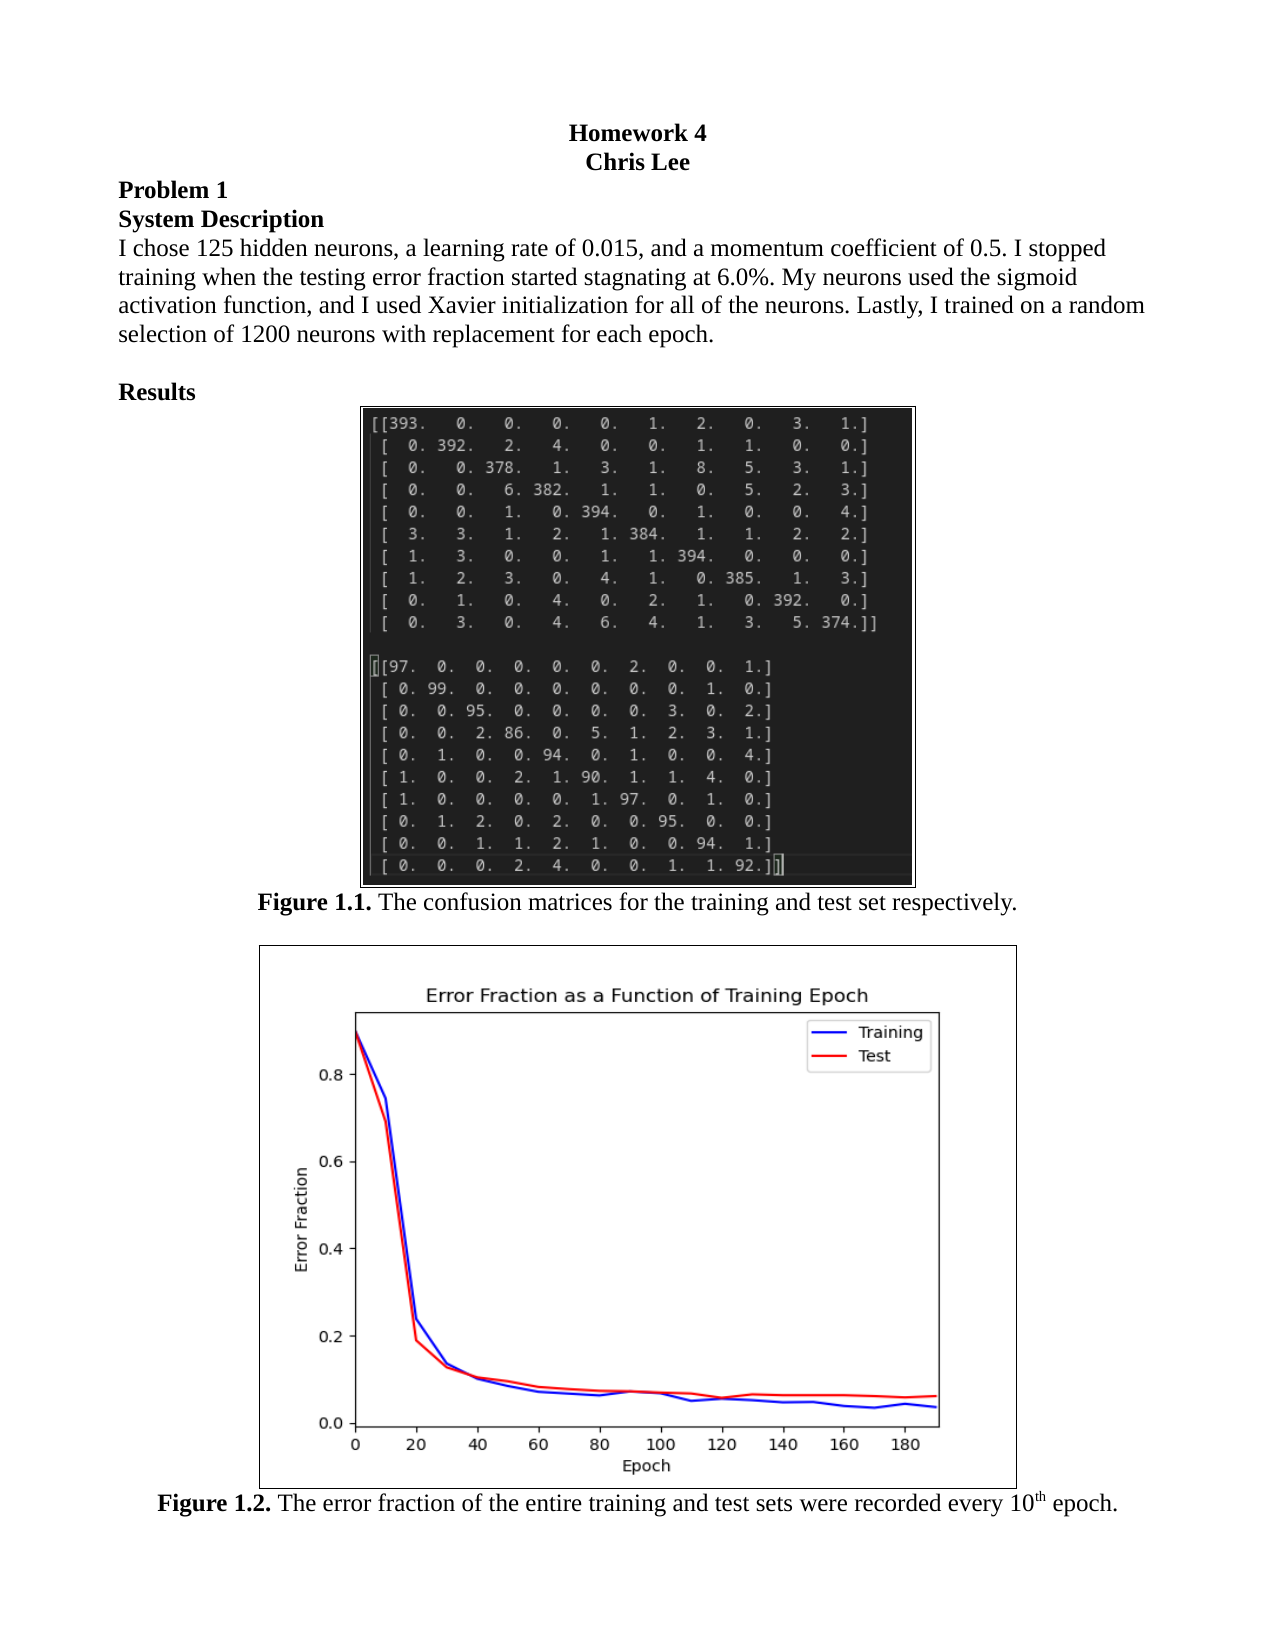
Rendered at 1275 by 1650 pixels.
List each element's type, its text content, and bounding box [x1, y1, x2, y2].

text System Description [118, 204, 1157, 233]
picture [363, 408, 912, 885]
text Figure 1.1. The confusion matrices for the training and test set respectively. [118, 887, 1157, 916]
text Homework 4 [118, 118, 1157, 147]
picture [261, 948, 1014, 1486]
text I chose 125 hidden neurons, a learning rate of 0.015, and a momentum coefficient of 0.5. I stopped training when the testing error fraction started stagnating at 6.0%. My neurons used the sigmoid activation function, and I used Xavier initialization for all of the neurons. Lastly, I trained on a random selection of 1200 neurons with replacement for each epoch. [118, 233, 1157, 348]
text Results [118, 377, 1157, 406]
text Figure 1.2. The error fraction of the entire training and test sets were recorded every 10th epoch. [118, 1488, 1157, 1517]
text Chris Lee [118, 147, 1157, 176]
text Problem 1 [118, 176, 1157, 204]
